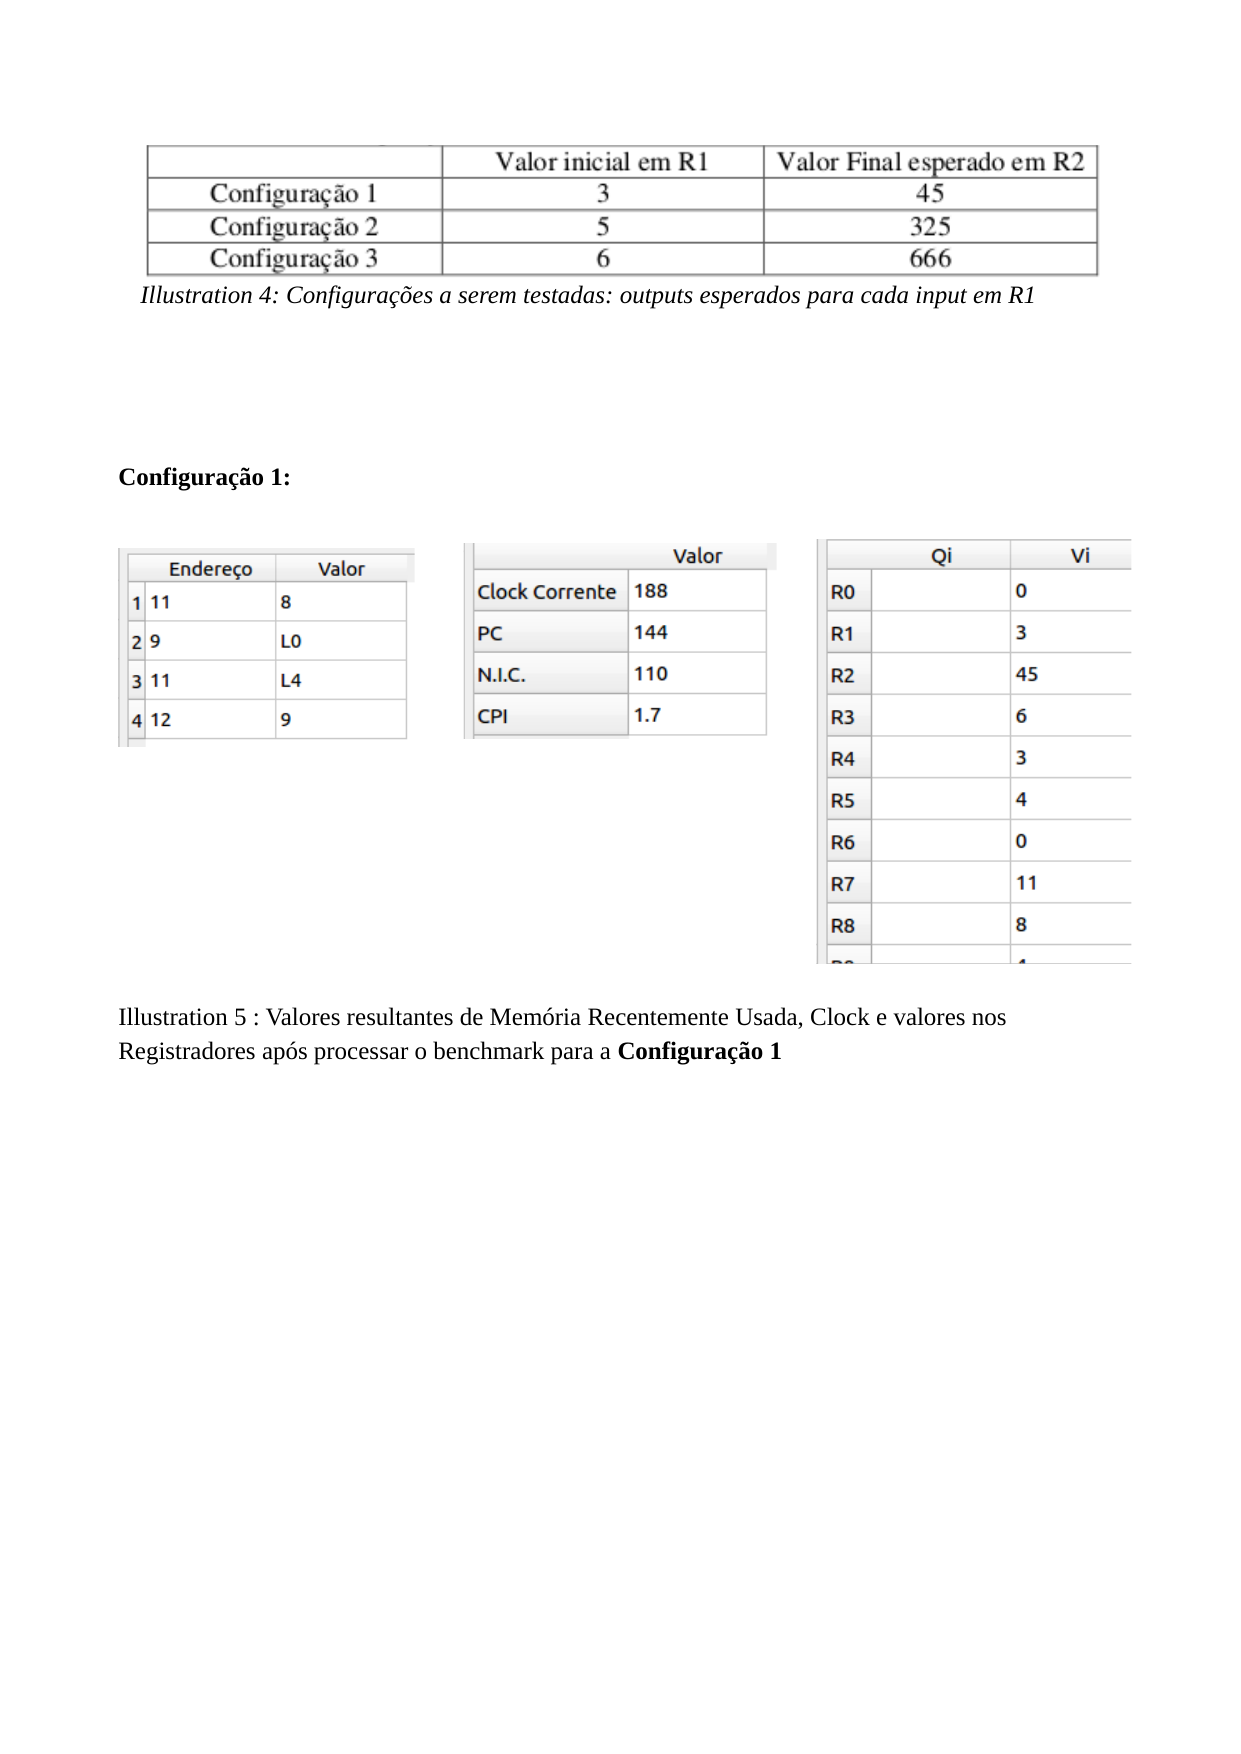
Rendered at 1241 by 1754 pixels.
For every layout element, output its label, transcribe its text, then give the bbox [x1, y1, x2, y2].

picture [554, 543, 777, 739]
picture [204, 548, 415, 581]
text Configuração 1: [118, 462, 1122, 491]
picture [907, 898, 1132, 964]
picture [140, 149, 1100, 281]
text Illustration 5 : Valores resultantes de Memória Recentemente Usada, Clock e valores nos Registradores após processar o benchmark para a Configuração 1 [118, 1002, 1122, 1065]
text Illustration 4: Configurações a serem testadas: outputs esperados para cada input em R1 [140, 281, 1100, 309]
text [140, 145, 1100, 149]
